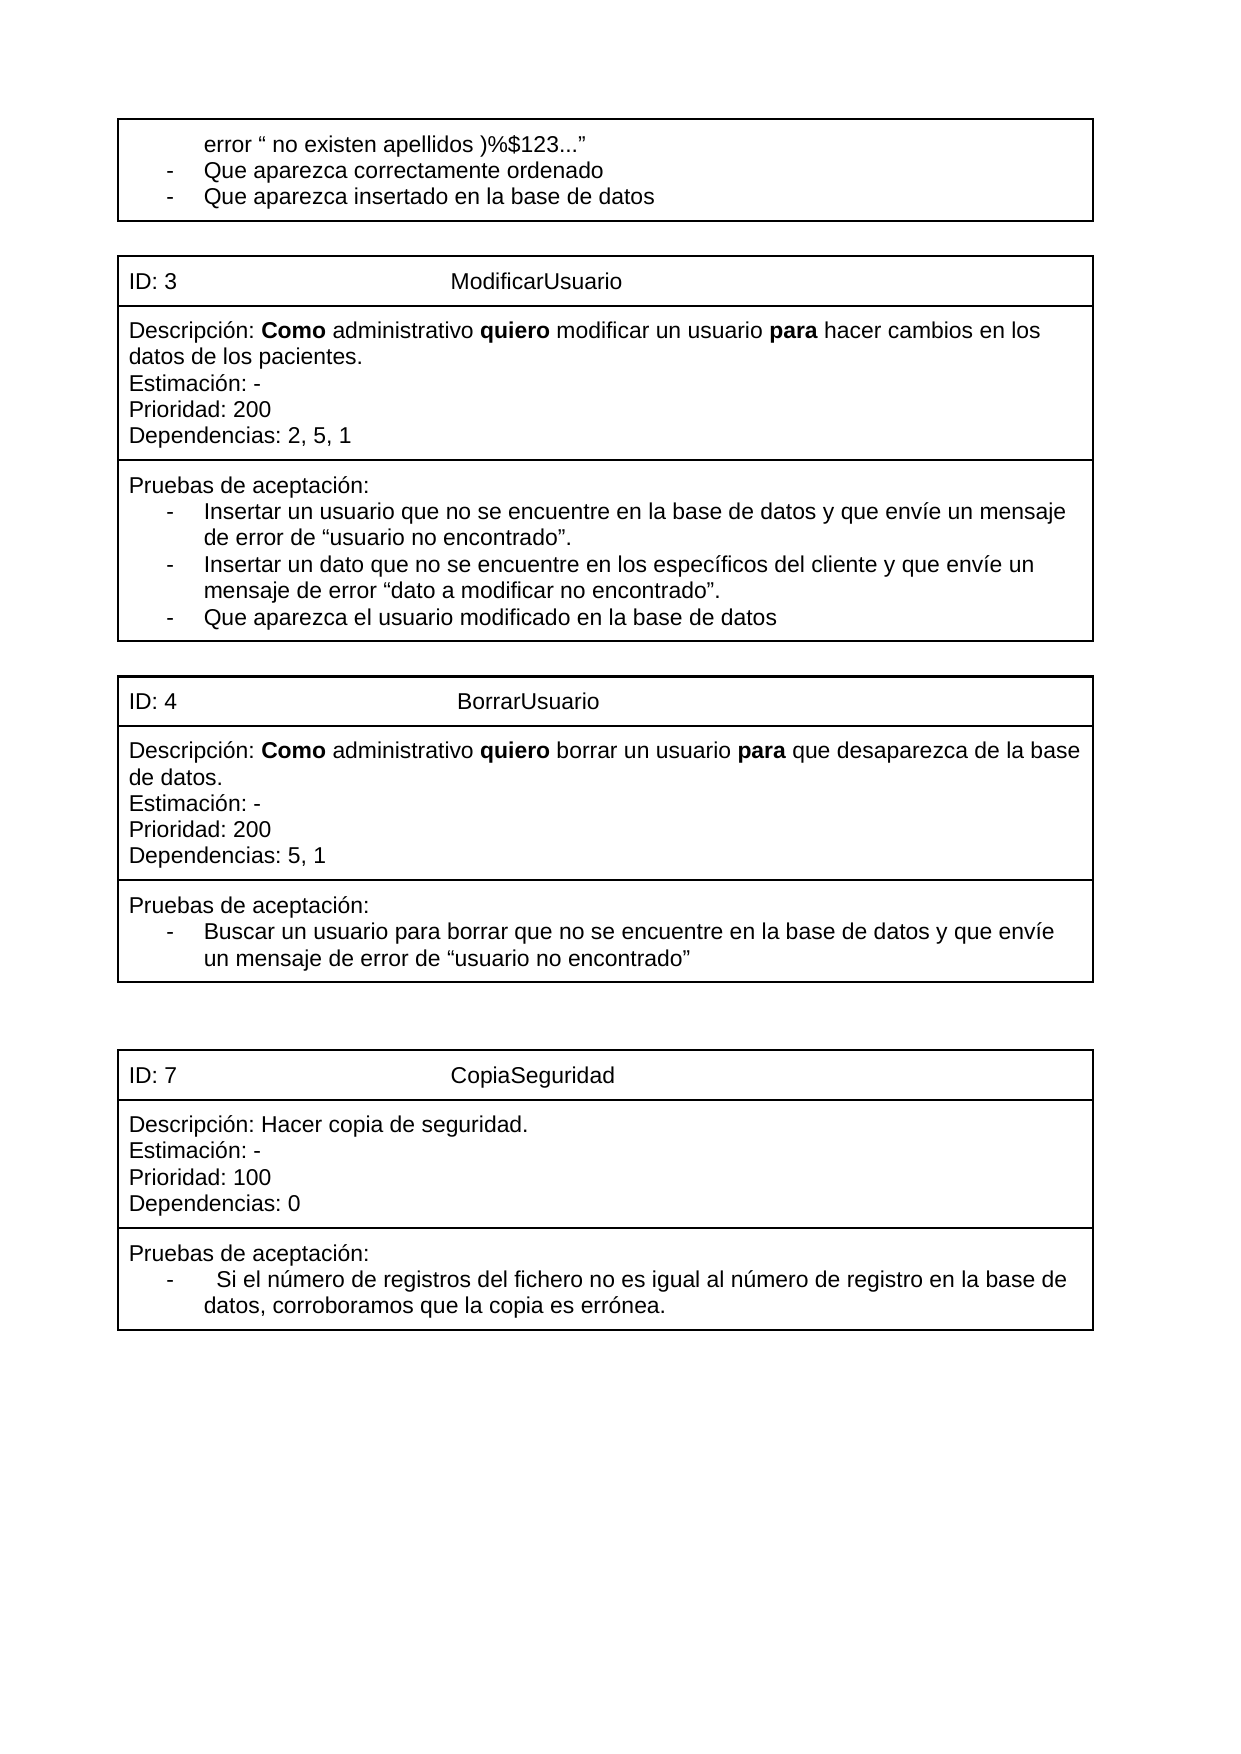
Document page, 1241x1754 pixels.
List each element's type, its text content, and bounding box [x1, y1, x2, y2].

table_cell Descripción: Hacer copia de seguridad. Estimación: - Prioridad: 100 Dependencias: 0 [119, 1101, 1092, 1227]
table_header ID: 3 ModificarUsuario [119, 257, 1092, 304]
table_cell error “ no existen apellidos )%$123...” Que aparezca correctamente ordenado Que aparezca insertado en la base de datos [119, 120, 1092, 220]
table_cell Descripción: Como administrativo quiero modificar un usuario para hacer cambios en los datos de los pacientes. Estimación: - Prioridad: 200 Dependencias: 2, 5, 1 [119, 307, 1092, 459]
table_header ID: 7 CopiaSeguridad [119, 1051, 1092, 1099]
table_cell Pruebas de aceptación: Si el número de registros del fichero no es igual al número de registro en la base de datos, corroboramos que la copia es errónea. [119, 1229, 1092, 1329]
table_cell Pruebas de aceptación: Insertar un usuario que no se encuentre en la base de datos y que envíe un mensaje de error de “usuario no encontrado”. Insertar un dato que no se encuentre en los específicos del cliente y que envíe un mensaje de error “dato a modificar no encontrado”. Que aparezca el usuario modificado en la base de datos [119, 461, 1092, 640]
table_cell Descripción: Como administrativo quiero borrar un usuario para que desaparezca de la base de datos. Estimación: - Prioridad: 200 Dependencias: 5, 1 [119, 727, 1092, 879]
table_cell Pruebas de aceptación: Buscar un usuario para borrar que no se encuentre en la base de datos y que envíe un mensaje de error de “usuario no encontrado” [119, 881, 1092, 981]
table_header ID: 4 BorrarUsuario [119, 678, 1092, 724]
